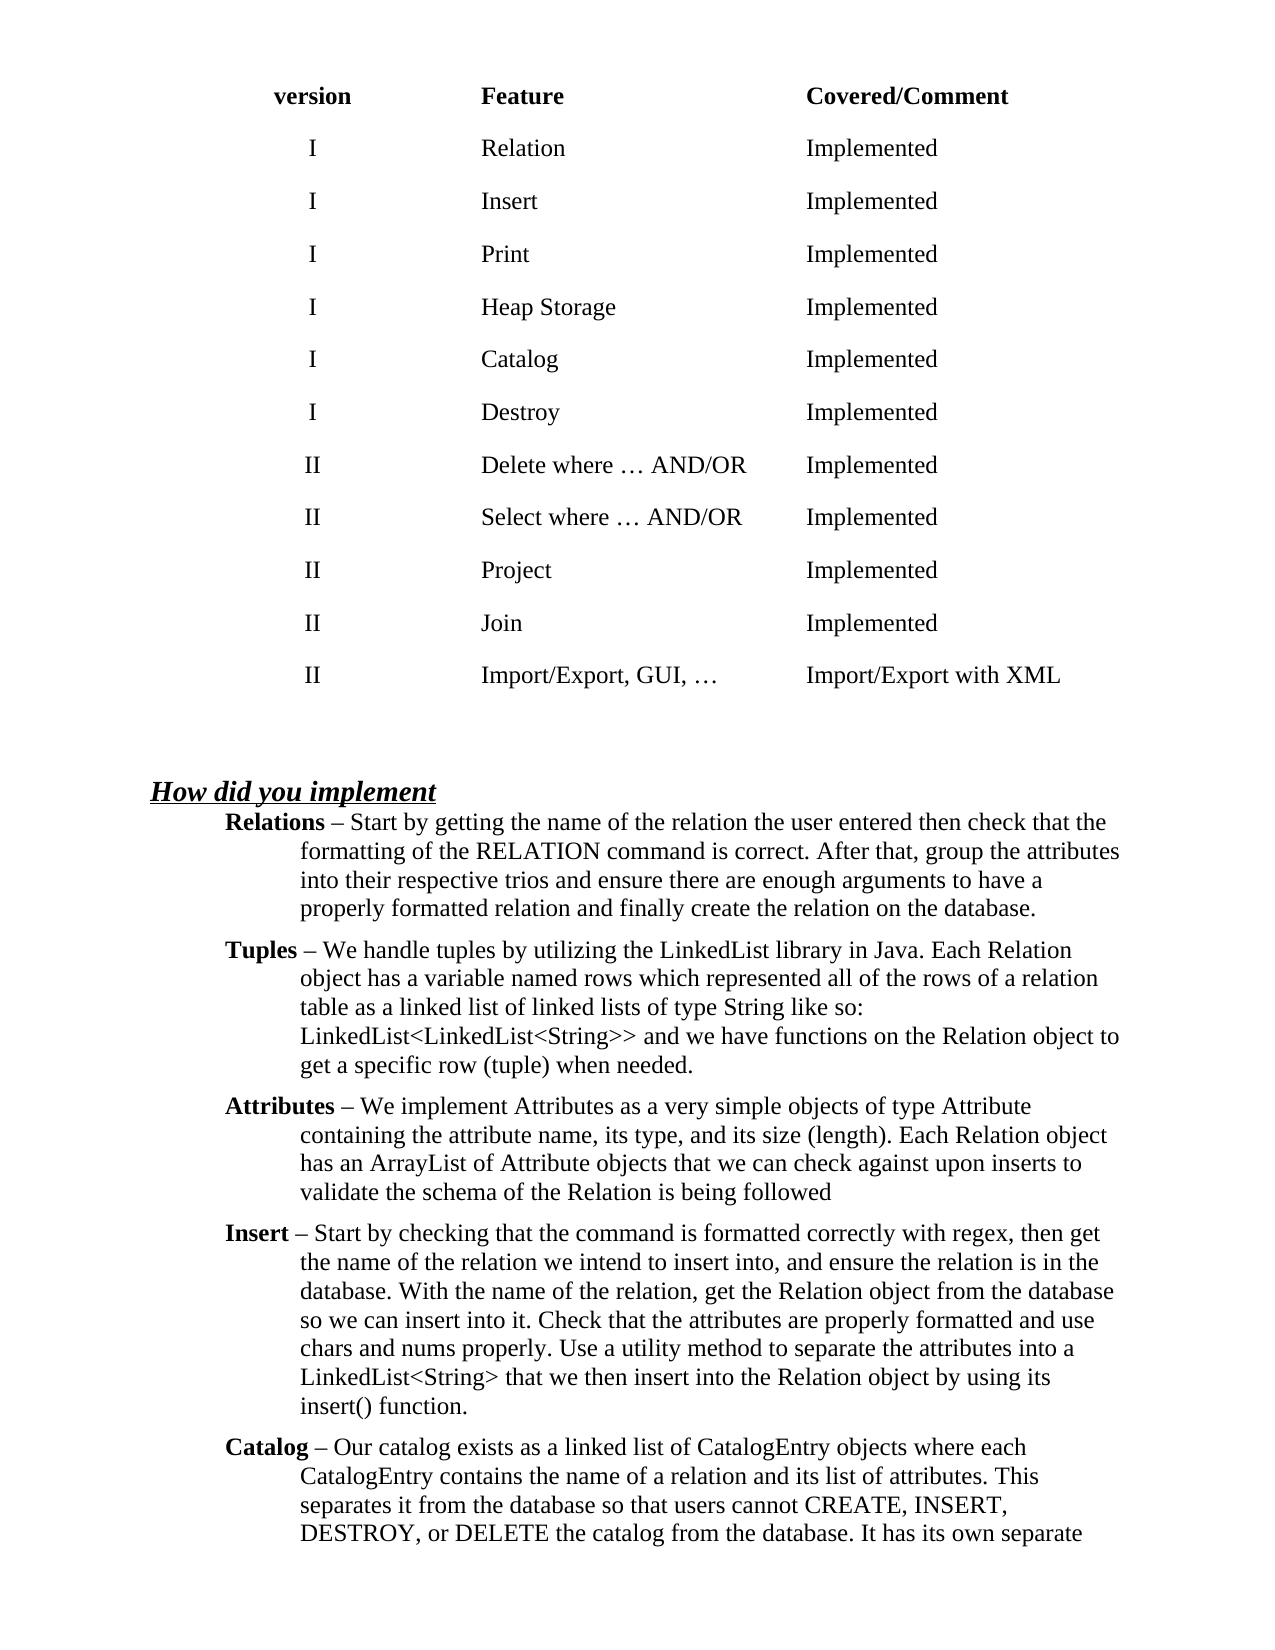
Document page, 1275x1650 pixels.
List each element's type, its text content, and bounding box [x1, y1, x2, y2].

table_cell Insert [475, 180, 800, 233]
table_cell I [150, 180, 475, 233]
list Attributes – We implement Attributes as a very simple objects of type Attribute containing the attribute name, its type, and its size (length). Each Relation object has an ArrayList of Attribute objects that we can check against upon inserts to validate the schema of the Relation is being followed [187, 1091, 1125, 1206]
table_cell I [150, 128, 475, 180]
table_cell Catalog [475, 339, 800, 391]
table_cell Join [475, 602, 800, 655]
table_cell Implemented [800, 497, 1125, 549]
table_cell I [150, 339, 475, 391]
table_cell Delete where … AND/OR [475, 444, 800, 497]
table_cell II [150, 655, 475, 707]
table_cell I [150, 233, 475, 286]
table_cell Relation [475, 128, 800, 180]
table_cell Implemented [800, 233, 1125, 286]
table_header Feature [475, 75, 800, 128]
list Relations – Start by getting the name of the relation the user entered then check that the formatting of the RELATION command is correct. After that, group the attributes into their respective trios and ensure there are enough arguments to have a properly formatted relation and finally create the relation on the database. [187, 807, 1125, 922]
table_cell Implemented [800, 339, 1125, 391]
table_header Covered/Comment [800, 75, 1125, 128]
table_cell Implemented [800, 128, 1125, 180]
list Catalog – Our catalog exists as a linked list of CatalogEntry objects where each CatalogEntry contains the name of a relation and its list of attributes. This separates it from the database so that users cannot CREATE, INSERT, DESTROY, or DELETE the catalog from the database. It has its own separate [187, 1432, 1125, 1547]
table_cell Implemented [800, 391, 1125, 444]
table_cell II [150, 444, 475, 497]
table_cell Implemented [800, 180, 1125, 233]
table_cell Destroy [475, 391, 800, 444]
table_cell Import/Export with XML [800, 655, 1125, 707]
table_cell Select where … AND/OR [475, 497, 800, 549]
table_cell Project [475, 549, 800, 602]
table_cell Implemented [800, 444, 1125, 497]
table_header version [150, 75, 475, 128]
table_cell I [150, 286, 475, 338]
table_cell II [150, 602, 475, 655]
table_cell Heap Storage [475, 286, 800, 338]
table_cell I [150, 391, 475, 444]
table_cell Implemented [800, 286, 1125, 338]
list Tuples – We handle tuples by utilizing the LinkedList library in Java. Each Relation object has a variable named rows which represented all of the rows of a relation table as a linked list of linked lists of type String like so: LinkedList<LinkedList<String>> and we have functions on the Relation object to get a specific row (tuple) when needed. [187, 935, 1125, 1078]
table_cell Print [475, 233, 800, 286]
table_cell Implemented [800, 549, 1125, 602]
text How did you implement [150, 774, 1125, 807]
table_cell II [150, 497, 475, 549]
list Insert – Start by checking that the command is formatted correctly with regex, then get the name of the relation we intend to insert into, and ensure the relation is in the database. With the name of the relation, get the Relation object from the database so we can insert into it. Check that the attributes are properly formatted and use chars and nums properly. Use a utility method to separate the attributes into a LinkedList<String> that we then insert into the Relation object by using its insert() function. [187, 1218, 1125, 1420]
table_cell II [150, 549, 475, 602]
table_cell Import/Export, GUI, … [475, 655, 800, 707]
table_cell Implemented [800, 602, 1125, 655]
